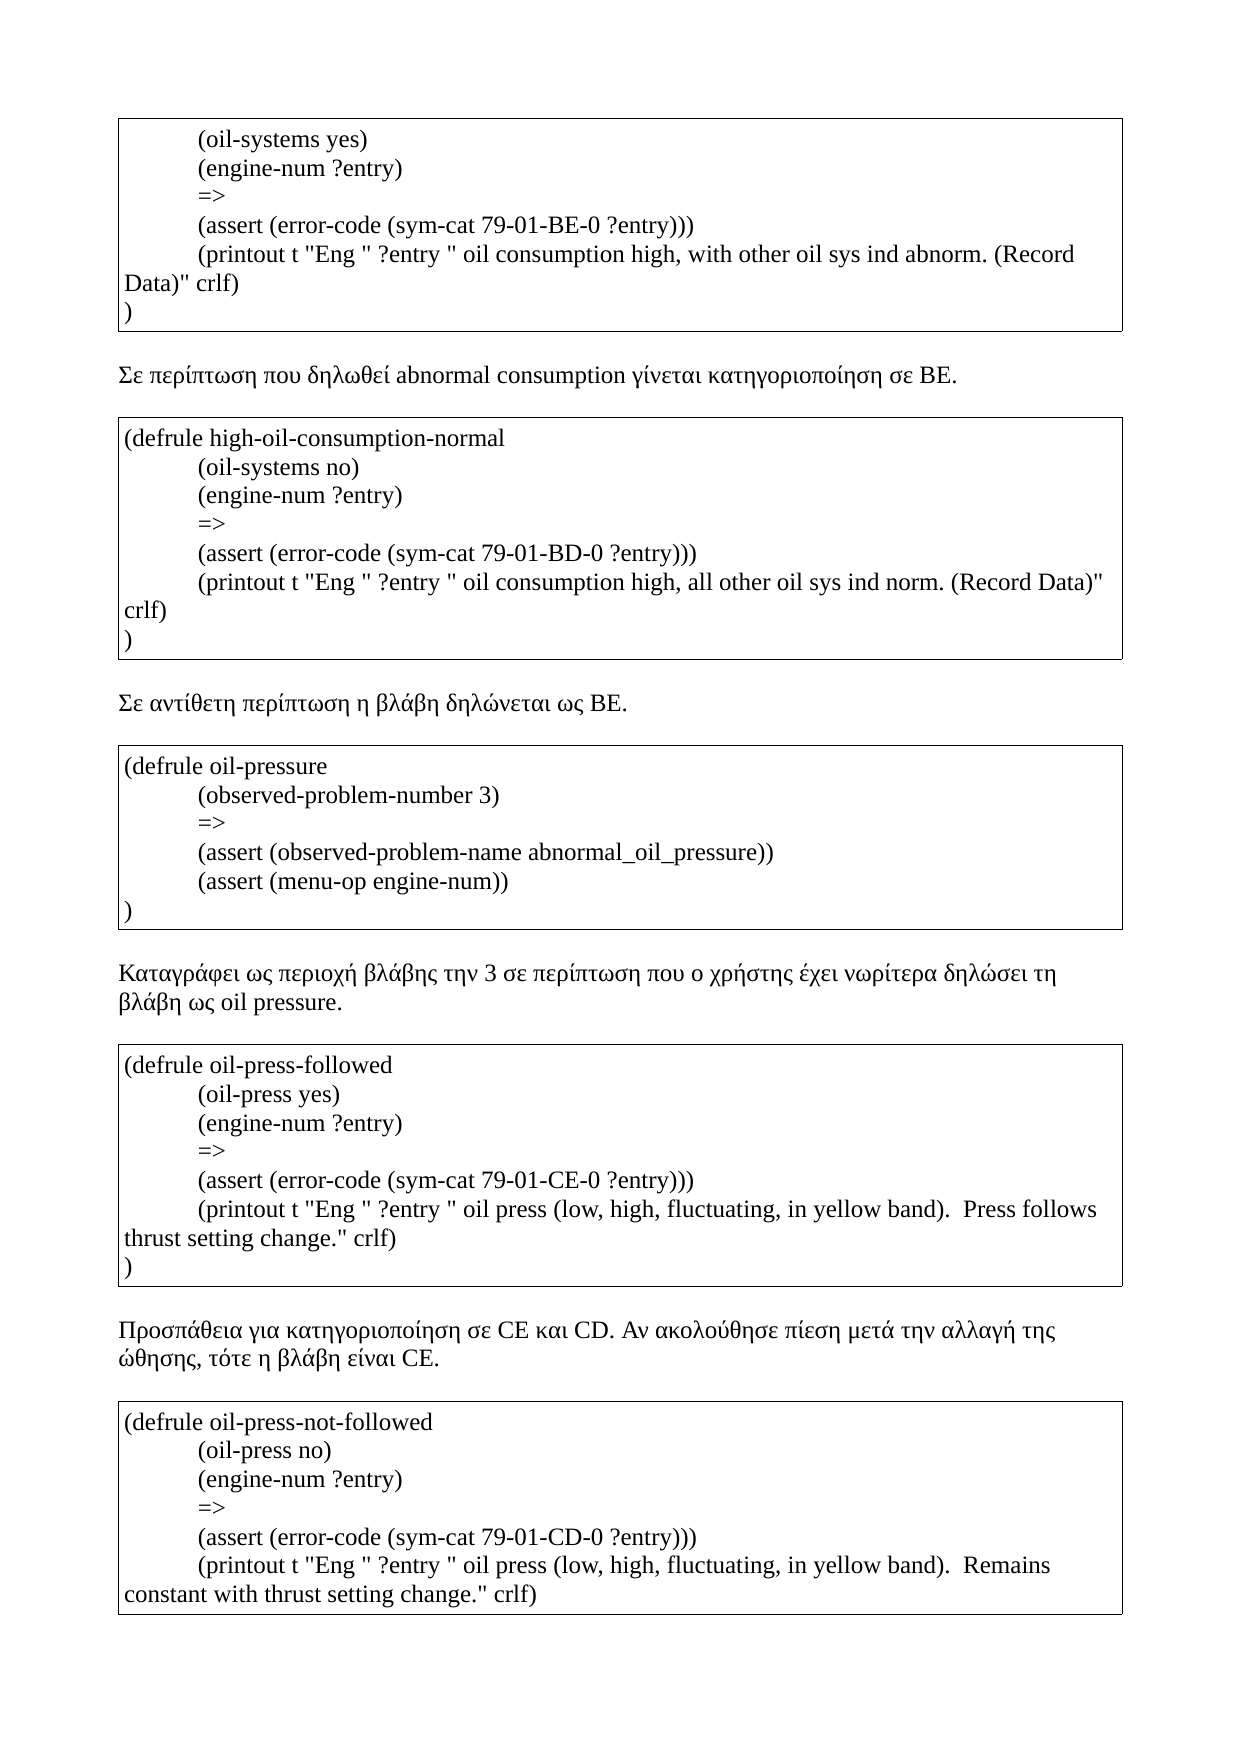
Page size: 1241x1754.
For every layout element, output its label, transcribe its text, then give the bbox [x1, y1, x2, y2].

table_header (defrule oil-pressure (observed-problem-number 3) => (assert (observed-problem-name abnormal_oil_pressure)) (assert (menu-op engine-num)) ) [119, 746, 1122, 929]
table_header (defrule oil-press-not-followed (oil-press no) (engine-num ?entry) => (assert (error-code (sym-cat 79-01-CD-0 ?entry))) (printout t "Eng " ?entry " oil press (low, high, fluctuating, in yellow band). Remains constant with thrust setting change." crlf) [119, 1402, 1122, 1614]
text Καταγράφει ως περιοχή βλάβης την 3 σε περίπτωση που ο χρήστης έχει νωρίτερα δηλώσει τη βλάβη ως oil pressure. [118, 958, 1122, 1016]
text Σε περίπτωση που δηλωθεί abnormal consumption γίνεται κατηγοριοποίηση σε BE. [118, 360, 1122, 388]
table_header (defrule oil-press-followed (oil-press yes) (engine-num ?entry) => (assert (error-code (sym-cat 79-01-CE-0 ?entry))) (printout t "Eng " ?entry " oil press (low, high, fluctuating, in yellow band). Press follows thrust setting change." crlf) ) [119, 1045, 1122, 1286]
table_header (defrule high-oil-consumption-normal (oil-systems no) (engine-num ?entry) => (assert (error-code (sym-cat 79-01-BD-0 ?entry))) (printout t "Eng " ?entry " oil consumption high, all other oil sys ind norm. (Record Data)" crlf) ) [119, 418, 1122, 659]
table_header (oil-systems yes) (engine-num ?entry) => (assert (error-code (sym-cat 79-01-BE-0 ?entry))) (printout t "Eng " ?entry " oil consumption high, with other oil sys ind abnorm. (Record Data)" crlf) ) [119, 119, 1122, 331]
text Σε αντίθετη περίπτωση η βλάβη δηλώνεται ως BE. [118, 688, 1122, 716]
text Προσπάθεια για κατηγοριοποίηση σε CE και CD. Αν ακολούθησε πίεση μετά την αλλαγή της ώθησης, τότε η βλάβη είναι CE. [118, 1315, 1122, 1372]
